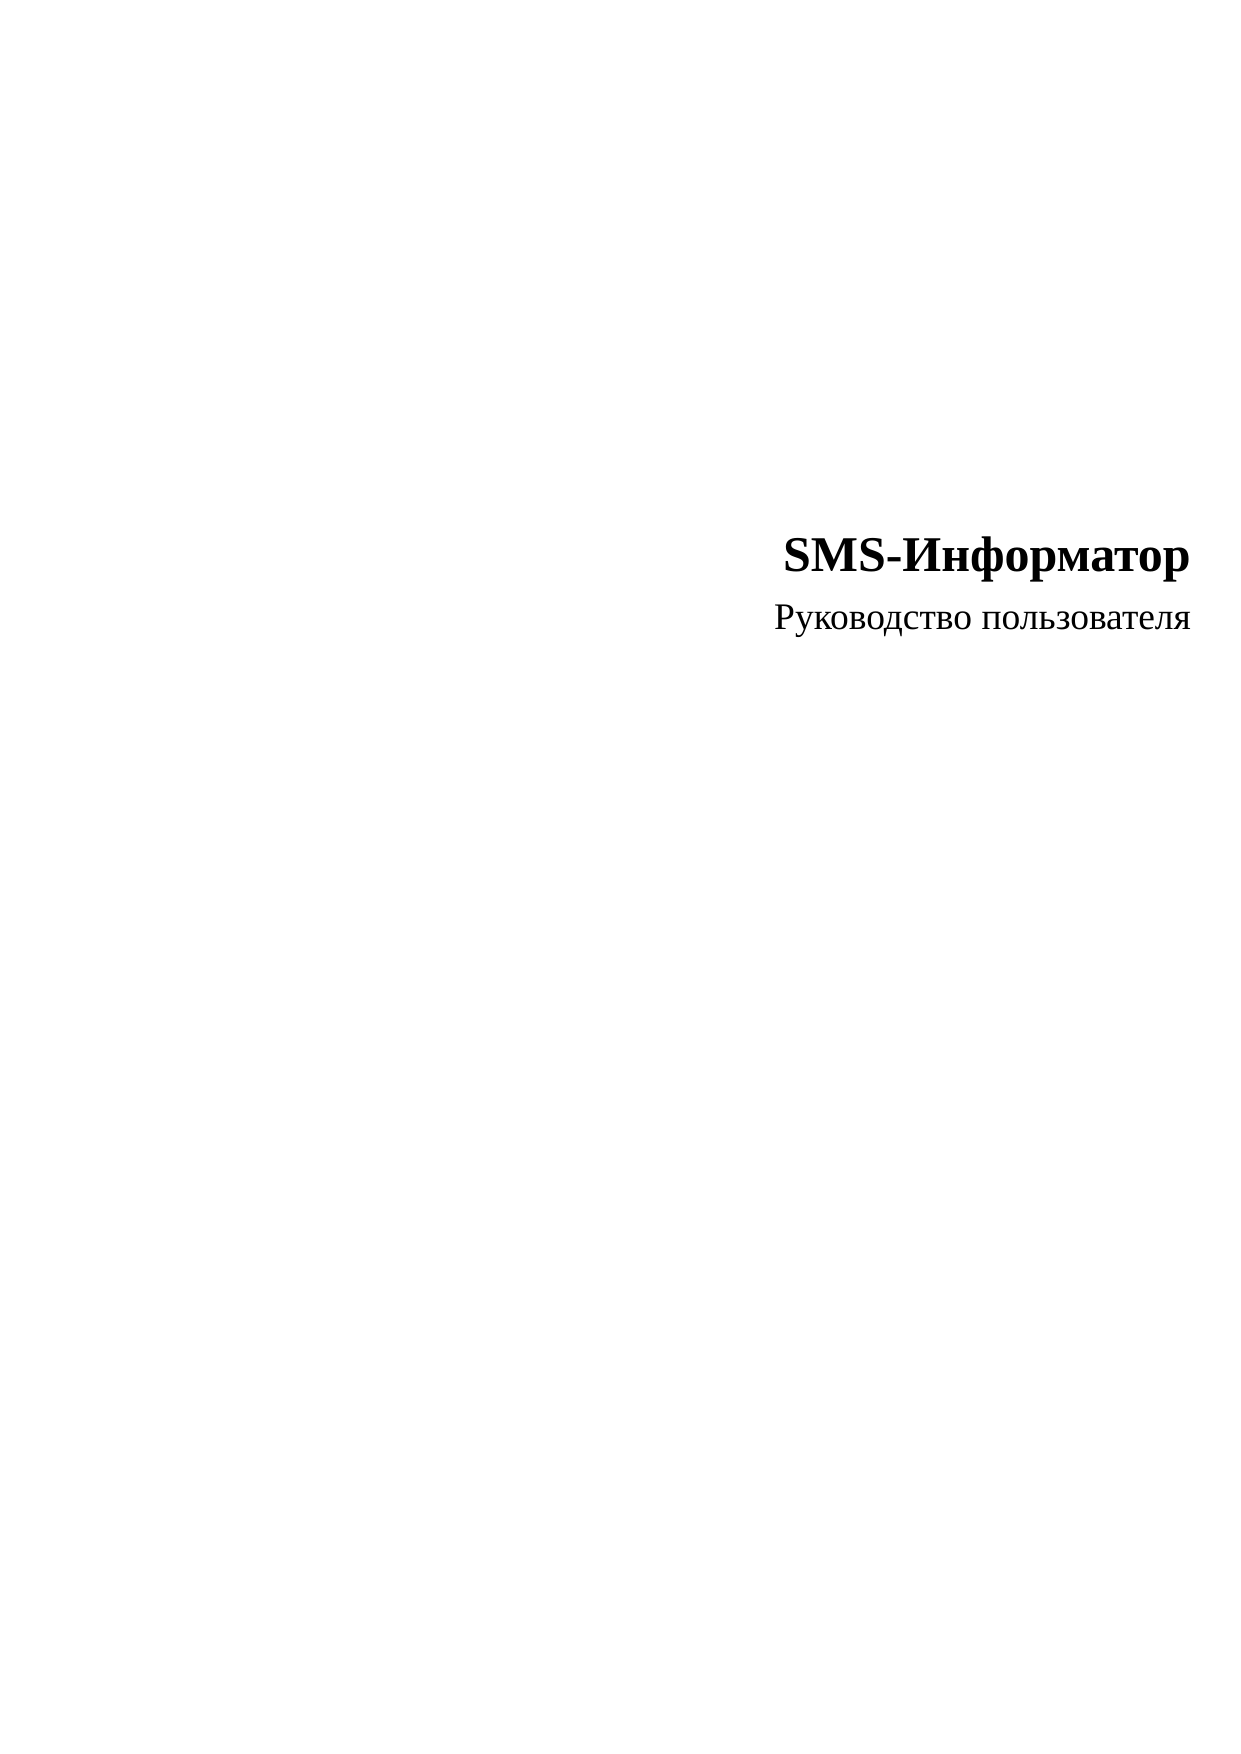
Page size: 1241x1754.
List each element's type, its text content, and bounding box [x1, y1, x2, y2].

text SMS-Информатор [41, 524, 1191, 582]
text Руководство пользователя [41, 594, 1191, 637]
